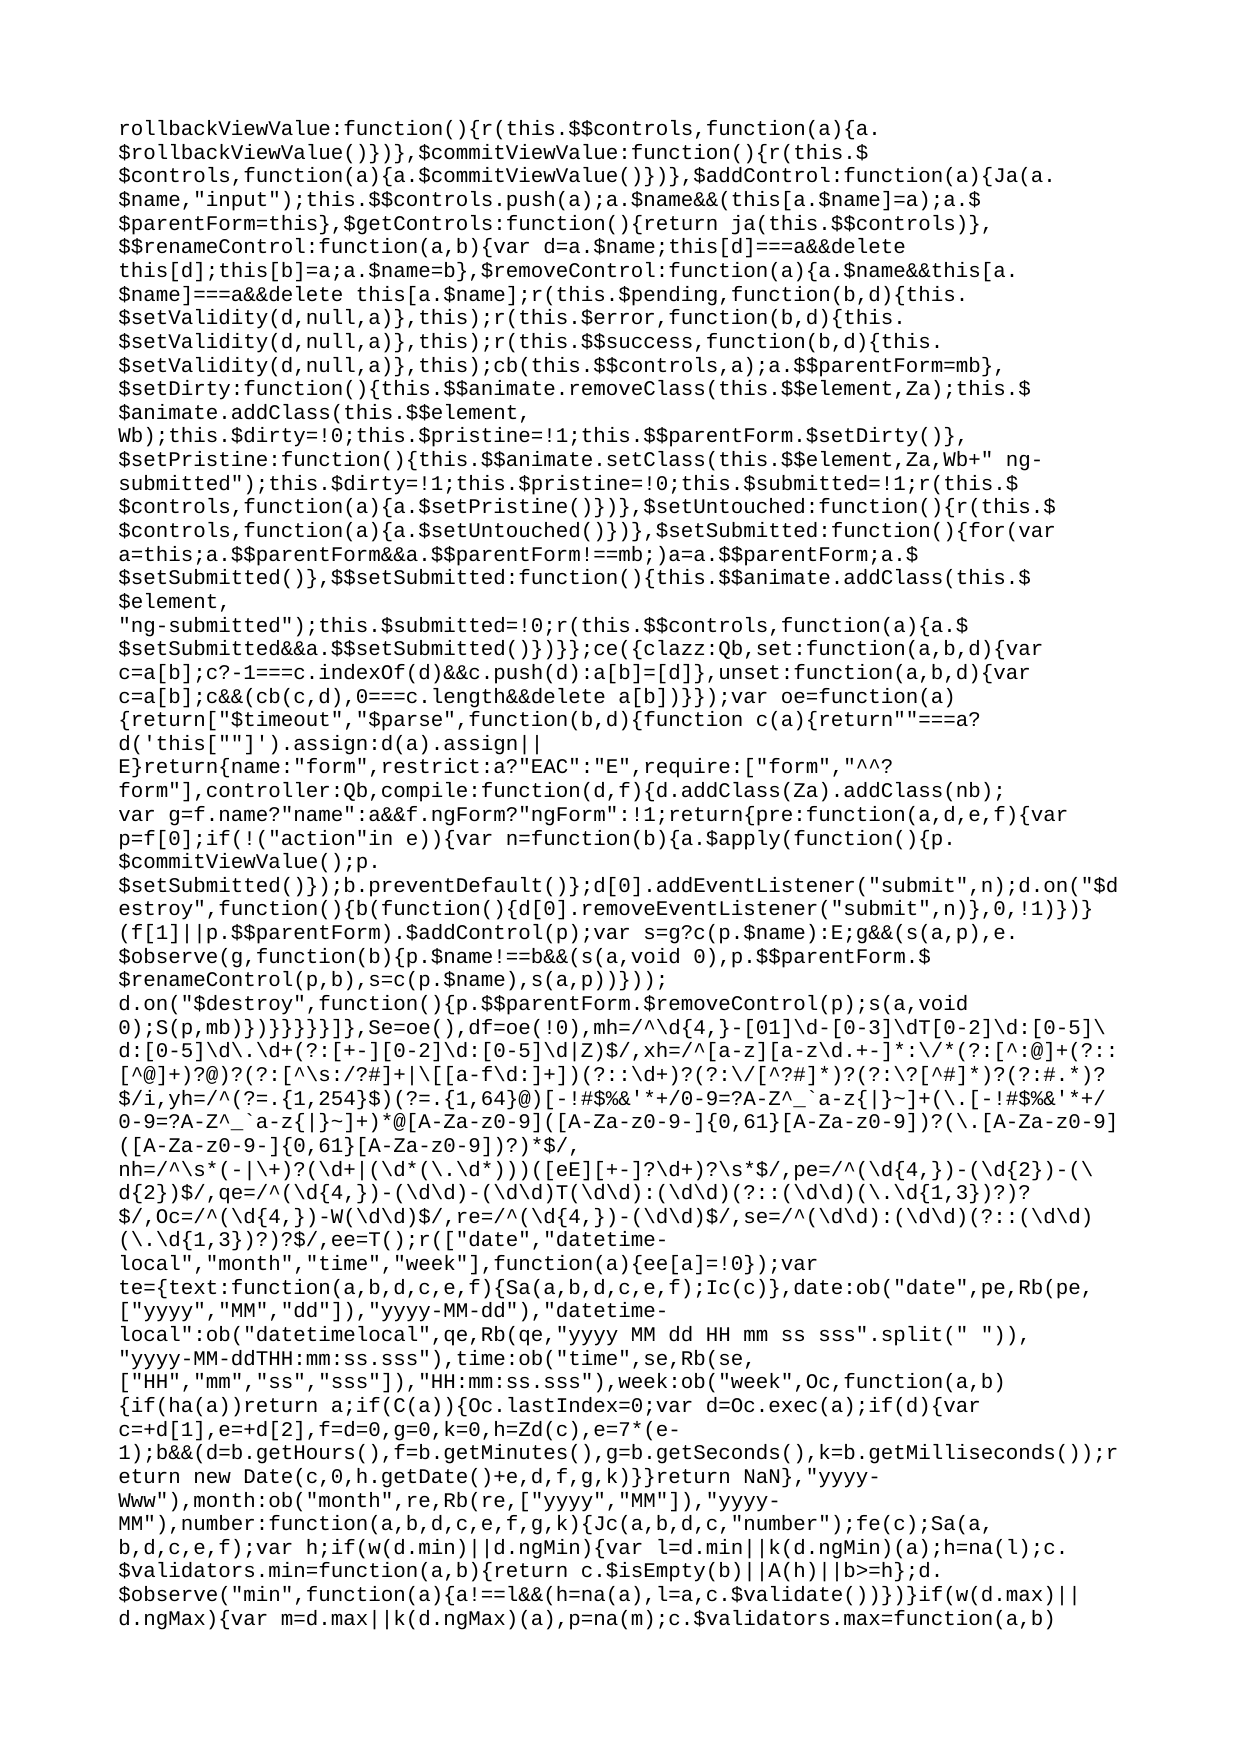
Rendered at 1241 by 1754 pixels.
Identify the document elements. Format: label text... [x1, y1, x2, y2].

text var g=f.name?"name":a&&f.ngForm?"ngForm":!1;return{pre:function(a,d,e,f){var p=f[0];if(!("action"in e)){var n=function(b){a.$apply(function(){p.$commitViewValue();p.$setSubmitted()});b.preventDefault()};d[0].addEventListener("submit",n);d.on("$destroy",function(){b(function(){d[0].removeEventListener("submit",n)},0,!1)})}(f[1]||p.$$parentForm).$addControl(p);var s=g?c(p.$name):E;g&&(s(a,p),e.$observe(g,function(b){p.$name!==b&&(s(a,void 0),p.$$parentForm.$$renameControl(p,b),s=c(p.$name),s(a,p))})); [118, 804, 1122, 993]
text nh=/^\s*(-|\+)?(\d+|(\d*(\.\d*)))([eE][+-]?\d+)?\s*$/,pe=/^(\d{4,})-(\d{2})-(\d{2})$/,qe=/^(\d{4,})-(\d\d)-(\d\d)T(\d\d):(\d\d)(?::(\d\d)(\.\d{1,3})?)?$/,Oc=/^(\d{4,})-W(\d\d)$/,re=/^(\d{4,})-(\d\d)$/,se=/^(\d\d):(\d\d)(?::(\d\d)(\.\d{1,3})?)?$/,ee=T();r(["date","datetime-local","month","time","week"],function(a){ee[a]=!0});var te={text:function(a,b,d,c,e,f){Sa(a,b,d,c,e,f);Ic(c)},date:ob("date",pe,Rb(pe,["yyyy","MM","dd"]),"yyyy-MM-dd"),"datetime-local":ob("datetimelocal",qe,Rb(qe,"yyyy MM dd HH mm ss sss".split(" ")), [118, 1158, 1122, 1348]
text "ng-submitted");this.$submitted=!0;r(this.$$controls,function(a){a.$$setSubmitted&&a.$$setSubmitted()})}};ce({clazz:Qb,set:function(a,b,d){var c=a[b];c?-1===c.indexOf(d)&&c.push(d):a[b]=[d]},unset:function(a,b,d){var c=a[b];c&&(cb(c,d),0===c.length&&delete a[b])}});var oe=function(a){return["$timeout","$parse",function(b,d){function c(a){return""===a?d('this[""]').assign:d(a).assign||E}return{name:"form",restrict:a?"EAC":"E",require:["form","^^?form"],controller:Qb,compile:function(d,f){d.addClass(Za).addClass(nb); [118, 615, 1122, 804]
text rollbackViewValue:function(){r(this.$$controls,function(a){a.$rollbackViewValue()})},$commitViewValue:function(){r(this.$$controls,function(a){a.$commitViewValue()})},$addControl:function(a){Ja(a.$name,"input");this.$$controls.push(a);a.$name&&(this[a.$name]=a);a.$$parentForm=this},$getControls:function(){return ja(this.$$controls)}, [118, 118, 1122, 236]
text "yyyy-MM-ddTHH:mm:ss.sss"),time:ob("time",se,Rb(se,["HH","mm","ss","sss"]),"HH:mm:ss.sss"),week:ob("week",Oc,function(a,b){if(ha(a))return a;if(C(a)){Oc.lastIndex=0;var d=Oc.exec(a);if(d){var c=+d[1],e=+d[2],f=d=0,g=0,k=0,h=Zd(c),e=7*(e-1);b&&(d=b.getHours(),f=b.getMinutes(),g=b.getSeconds(),k=b.getMilliseconds());return new Date(c,0,h.getDate()+e,d,f,g,k)}}return NaN},"yyyy-Www"),month:ob("month",re,Rb(re,["yyyy","MM"]),"yyyy-MM"),number:function(a,b,d,c,e,f,g,k){Jc(a,b,d,c,"number");fe(c);Sa(a, [118, 1348, 1122, 1537]
text d.on("$destroy",function(){p.$$parentForm.$removeControl(p);s(a,void 0);S(p,mb)})}}}}}]},Se=oe(),df=oe(!0),mh=/^\d{4,}-[01]\d-[0-3]\dT[0-2]\d:[0-5]\d:[0-5]\d\.\d+(?:[+-][0-2]\d:[0-5]\d|Z)$/,xh=/^[a-z][a-z\d.+-]*:\/*(?:[^:@]+(?::[^@]+)?@)?(?:[^\s:/?#]+|\[[a-f\d:]+])(?::\d+)?(?:\/[^?#]*)?(?:\?[^#]*)?(?:#.*)?$/i,yh=/^(?=.{1,254}$)(?=.{1,64}@)[-!#$%&'*+/0-9=?A-Z^_`a-z{|}~]+(\.[-!#$%&'*+/0-9=?A-Z^_`a-z{|}~]+)*@[A-Za-z0-9]([A-Za-z0-9-]{0,61}[A-Za-z0-9])?(\.[A-Za-z0-9]([A-Za-z0-9-]{0,61}[A-Za-z0-9])?)*$/, [118, 993, 1122, 1158]
text $$renameControl:function(a,b){var d=a.$name;this[d]===a&&delete this[d];this[b]=a;a.$name=b},$removeControl:function(a){a.$name&&this[a.$name]===a&&delete this[a.$name];r(this.$pending,function(b,d){this.$setValidity(d,null,a)},this);r(this.$error,function(b,d){this.$setValidity(d,null,a)},this);r(this.$$success,function(b,d){this.$setValidity(d,null,a)},this);cb(this.$$controls,a);a.$$parentForm=mb},$setDirty:function(){this.$$animate.removeClass(this.$$element,Za);this.$$animate.addClass(this.$$element, [118, 236, 1122, 426]
text b,d,c,e,f);var h;if(w(d.min)||d.ngMin){var l=d.min||k(d.ngMin)(a);h=na(l);c.$validators.min=function(a,b){return c.$isEmpty(b)||A(h)||b>=h};d.$observe("min",function(a){a!==l&&(h=na(a),l=a,c.$validate())})}if(w(d.max)||d.ngMax){var m=d.max||k(d.ngMax)(a),p=na(m);c.$validators.max=function(a,b) [118, 1537, 1122, 1631]
text Wb);this.$dirty=!0;this.$pristine=!1;this.$$parentForm.$setDirty()},$setPristine:function(){this.$$animate.setClass(this.$$element,Za,Wb+" ng-submitted");this.$dirty=!1;this.$pristine=!0;this.$submitted=!1;r(this.$$controls,function(a){a.$setPristine()})},$setUntouched:function(){r(this.$$controls,function(a){a.$setUntouched()})},$setSubmitted:function(){for(var a=this;a.$$parentForm&&a.$$parentForm!==mb;)a=a.$$parentForm;a.$$setSubmitted()},$$setSubmitted:function(){this.$$animate.addClass(this.$$element, [118, 426, 1122, 615]
